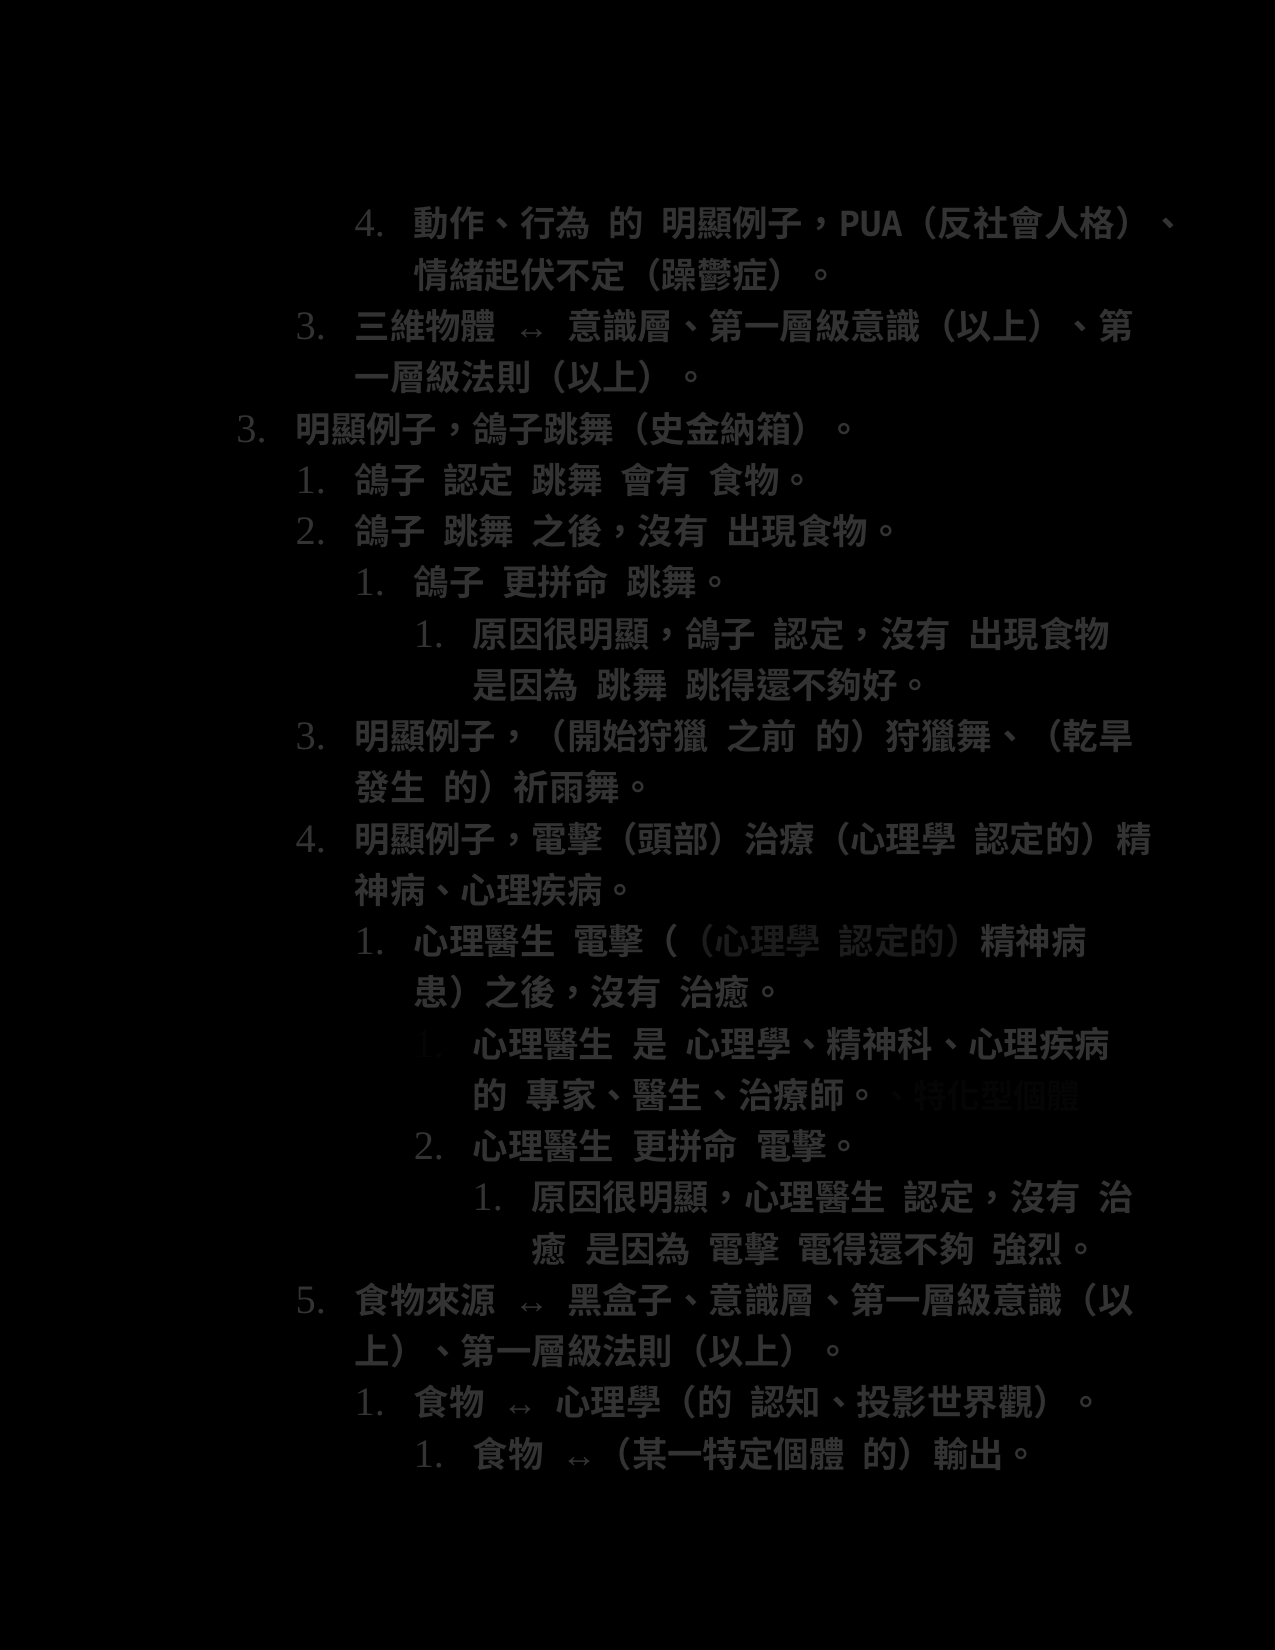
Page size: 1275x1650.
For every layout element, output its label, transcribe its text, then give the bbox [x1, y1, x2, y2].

list 明顯例子，電擊（頭部）治療（心理學 認定的）精神病、心理疾病。 [295, 811, 1157, 913]
list 鴿子 跳舞 之後，沒有 出現食物。 [295, 503, 1157, 555]
list 食物 ↔ 心理學（的 認知、投影世界觀）。 [354, 1375, 1157, 1426]
list 明顯例子，（開始狩獵 之前 的）狩獵舞、（乾旱發生 的）祈雨舞。 [295, 708, 1157, 811]
list 心理醫生 是 心理學、精神科、心理疾病 的 專家、醫生、治療師。、特化型個體 [413, 1016, 1157, 1118]
list 心理醫生 更拼命 電擊。 [413, 1118, 1157, 1170]
list 三維物體 ↔ 意識層、第一層級意識（以上）、第一層級法則（以上）。 [295, 298, 1157, 401]
list 鴿子 更拼命 跳舞。 [354, 555, 1157, 606]
list 食物 ↔（某一特定個體 的）輸出。 [413, 1426, 1157, 1477]
list 心理醫生 電擊（（心理學 認定的）精神病患）之後，沒有 治癒。 [354, 913, 1157, 1016]
list 食物來源 ↔ 黑盒子、意識層、第一層級意識（以上）、第一層級法則（以上）。 [295, 1272, 1157, 1375]
list 原因很明顯，心理醫生 認定，沒有 治癒 是因為 電擊 電得還不夠 強烈。 [472, 1170, 1157, 1272]
list 鴿子 認定 跳舞 會有 食物。 [295, 452, 1157, 503]
list 原因很明顯，鴿子 認定，沒有 出現食物 是因為 跳舞 跳得還不夠好。 [413, 606, 1157, 708]
list 明顯例子，鴿子跳舞（史金納箱）。 [236, 401, 1157, 452]
list 動作、行為 的 明顯例子，PUA（反社會人格）、情緒起伏不定（躁鬱症）。 [354, 196, 1157, 298]
